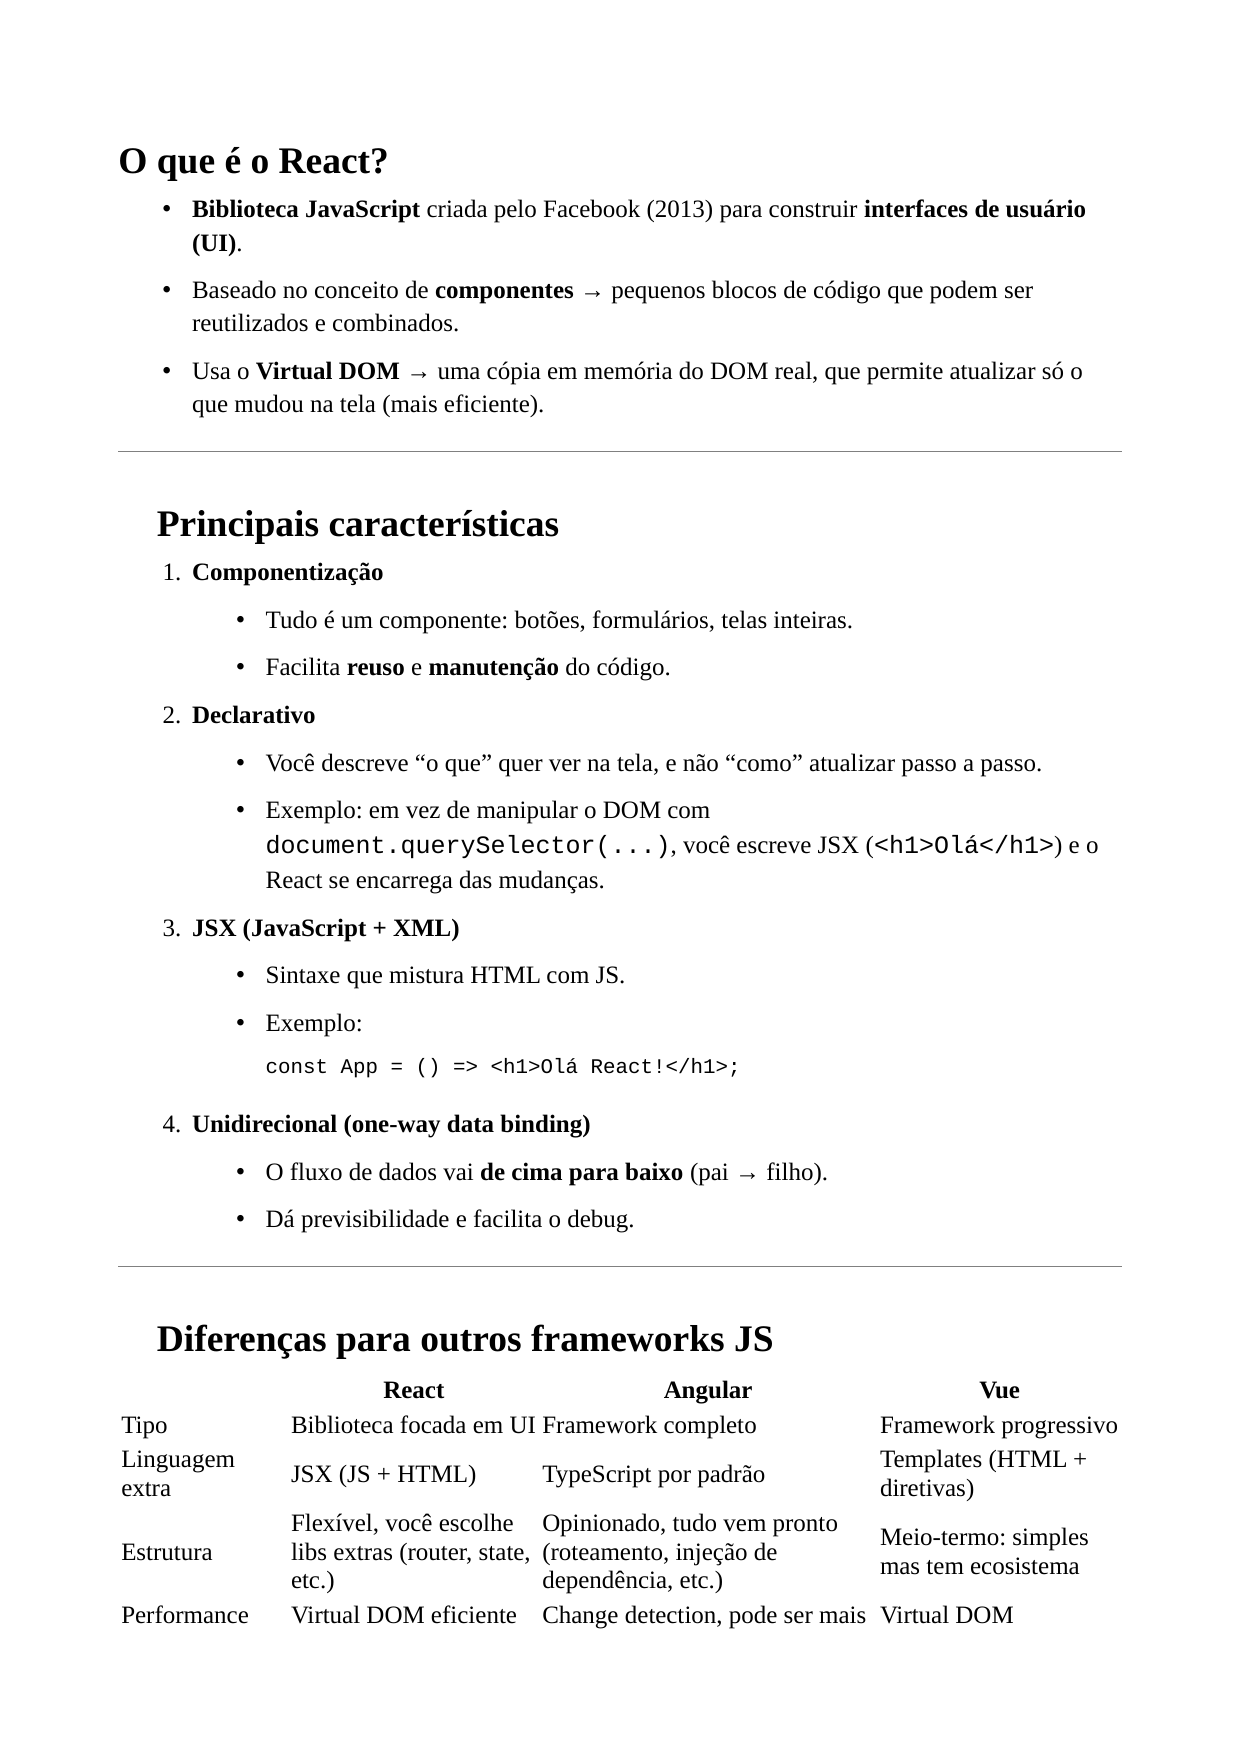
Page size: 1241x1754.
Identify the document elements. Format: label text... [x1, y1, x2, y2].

table_cell Framework progressivo [877, 1407, 1122, 1442]
table_cell Templates (HTML + diretivas) [877, 1442, 1122, 1505]
table_header React [288, 1373, 539, 1407]
table_cell Virtual DOM eficiente [288, 1597, 539, 1632]
table_cell Performance [118, 1597, 288, 1632]
list Você descreve “o que” quer ver na tela, e não “como” atualizar passo a passo. [236, 748, 1122, 776]
list Declarativo [162, 700, 1122, 729]
list JSX (JavaScript + XML) [162, 913, 1122, 942]
subtitle 🔹 Principais características [118, 502, 1122, 545]
table_header [118, 1373, 288, 1407]
list Componentização [162, 557, 1122, 586]
table_cell Flexível, você escolhe libs extras (router, state, etc.) [288, 1505, 539, 1597]
table_header Angular [539, 1373, 877, 1407]
list Tudo é um componente: botões, formulários, telas inteiras. [236, 605, 1122, 633]
table_cell TypeScript por padrão [539, 1442, 877, 1505]
table_cell Meio-termo: simples mas tem ecosistema [877, 1505, 1122, 1597]
table_cell Virtual DOM [877, 1597, 1122, 1632]
table_cell Opinionado, tudo vem pronto (roteamento, injeção de dependência, etc.) [539, 1505, 877, 1597]
list Facilita reuso e manutenção do código. [236, 652, 1122, 681]
list Usa o Virtual DOM → uma cópia em memória do DOM real, que permite atualizar só o que mudou na tela (mais eficiente). [162, 356, 1122, 418]
list Dá previsibilidade e facilita o debug. [236, 1204, 1122, 1233]
table_header Vue [877, 1373, 1122, 1407]
list Baseado no conceito de componentes → pequenos blocos de código que podem ser reutilizados e combinados. [162, 275, 1122, 337]
table_cell Tipo [118, 1407, 288, 1442]
list Exemplo: [236, 1008, 1122, 1037]
list Exemplo: em vez de manipular o DOM com document.querySelector(...), você escreve JSX (<h1>Olá</h1>) e o React se encarrega das mudanças. [236, 795, 1122, 894]
table_cell JSX (JS + HTML) [288, 1442, 539, 1505]
subtitle 🔹 Diferenças para outros frameworks JS [118, 1317, 1122, 1360]
table_cell Linguagem extra [118, 1442, 288, 1505]
list Unidirecional (one-way data binding) [162, 1109, 1122, 1138]
table_cell Estrutura [118, 1505, 288, 1597]
table_cell Change detection, pode ser mais [539, 1597, 877, 1632]
subtitle O que é o React? [118, 139, 1122, 182]
list O fluxo de dados vai de cima para baixo (pai → filho). [236, 1157, 1122, 1185]
table_cell Biblioteca focada em UI [288, 1407, 539, 1442]
table_cell Framework completo [539, 1407, 877, 1442]
list Biblioteca JavaScript criada pelo Facebook (2013) para construir interfaces de usuário (UI). [162, 194, 1122, 256]
list Sintaxe que mistura HTML com JS. [236, 961, 1122, 989]
list const App = () => <h1>Olá React!</h1>; [236, 1056, 1122, 1079]
